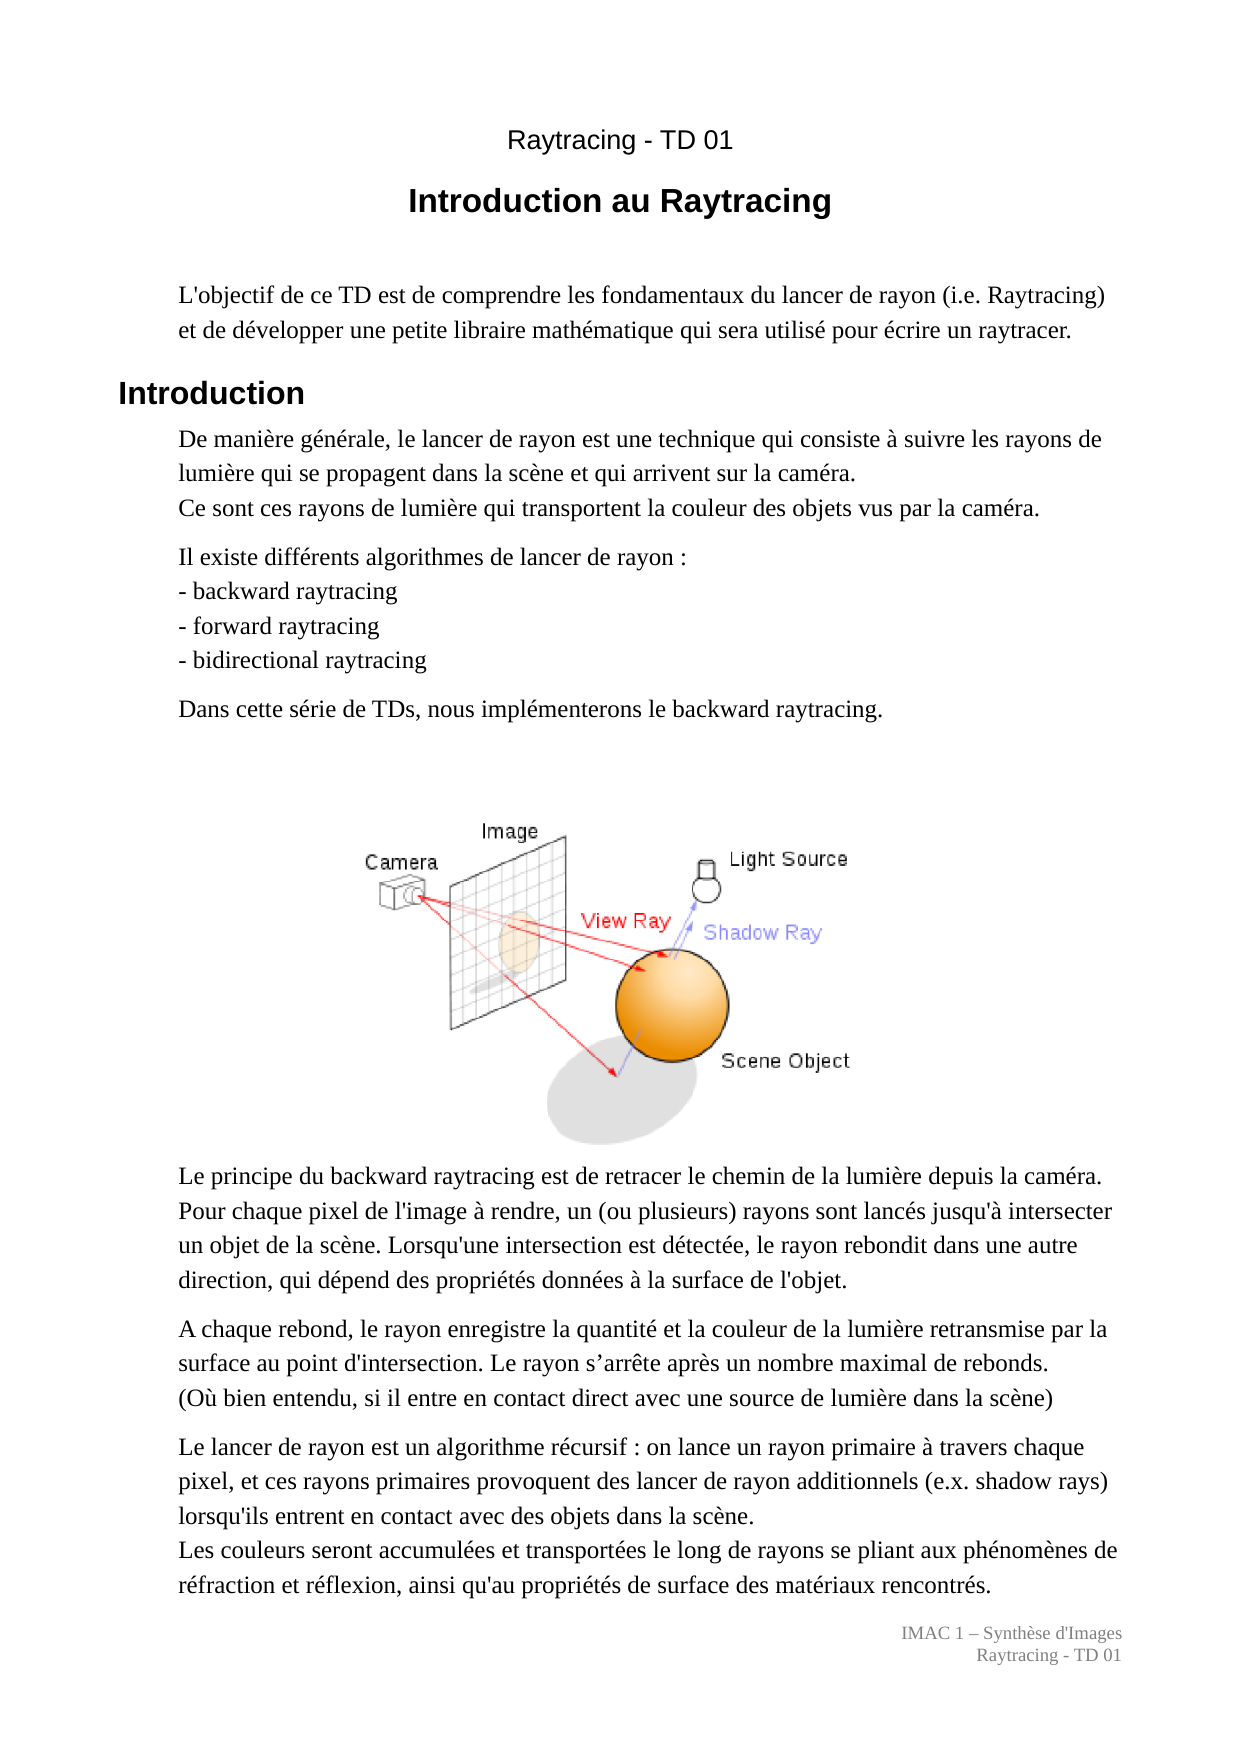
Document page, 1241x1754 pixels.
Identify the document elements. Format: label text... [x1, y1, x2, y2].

text Dans cette série de TDs, nous implémenterons le backward raytracing. [178, 694, 1122, 723]
subtitle Raytracing - TD 01 [118, 124, 1122, 156]
text L'objectif de ce TD est de comprendre les fondamentaux du lancer de rayon (i.e. Raytracing) et de développer une petite libraire mathématique qui sera utilisé pour écrire un raytracer. [178, 281, 1122, 344]
text Le principe du backward raytracing est de retracer le chemin de la lumière depuis la caméra. Pour chaque pixel de l'image à rendre, un (ou plusieurs) rayons sont lancés jusqu'à intersecter un objet de la scène. Lorsqu'une intersection est détectée, le rayon rebondit dans une autre direction, qui dépend des propriétés données à la surface de l'objet. [178, 793, 1122, 1293]
subtitle Introduction [118, 374, 1122, 411]
picture [353, 813, 887, 1156]
title Introduction au Raytracing [118, 181, 1122, 219]
text De manière générale, le lancer de rayon est une technique qui consiste à suivre les rayons de lumière qui se propagent dans la scène et qui arrivent sur la caméra. Ce sont ces rayons de lumière qui transportent la couleur des objets vus par la caméra. [178, 424, 1122, 522]
text A chaque rebond, le rayon enregistre la quantité et la couleur de la lumière retransmise par la surface au point d'intersection. Le rayon s’arrête après un nombre maximal de rebonds. (Où bien entendu, si il entre en contact direct avec une source de lumière dans la scène) [178, 1314, 1122, 1411]
text Il existe différents algorithmes de lancer de rayon : - backward raytracing - forward raytracing - bidirectional raytracing [178, 542, 1122, 674]
text Le lancer de rayon est un algorithme récursif : on lance un rayon primaire à travers chaque pixel, et ces rayons primaires provoquent des lancer de rayon additionnels (e.x. shadow rays) lorsqu'ils entrent en contact avec des objets dans la scène. Les couleurs seront accumulées et transportées le long de rayons se pliant aux phénomènes de réfraction et réflexion, ainsi qu'au propriétés de surface des matériaux rencontrés. [178, 1432, 1122, 1598]
